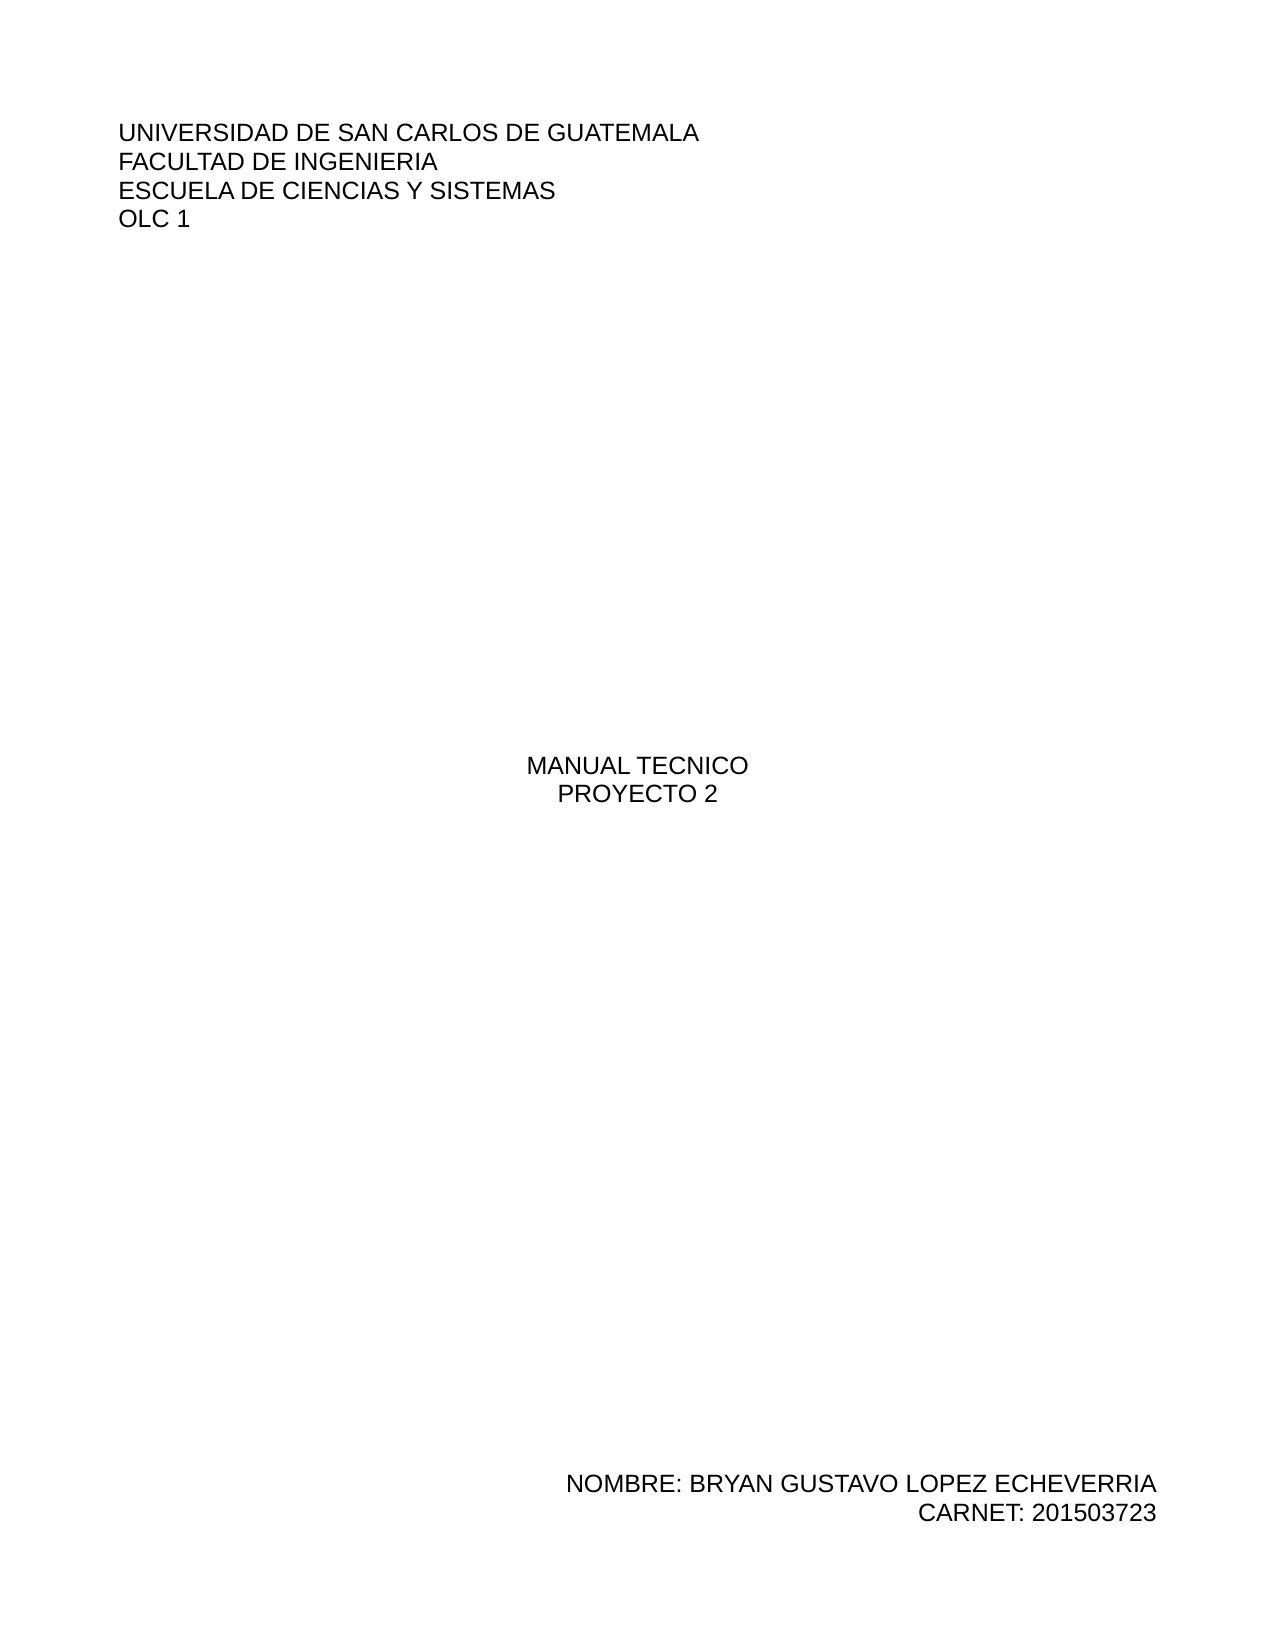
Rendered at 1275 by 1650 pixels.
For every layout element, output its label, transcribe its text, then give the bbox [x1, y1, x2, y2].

text PROYECTO 2 [118, 779, 1157, 808]
text CARNET: 201503723 [118, 1498, 1157, 1527]
text MANUAL TECNICO [118, 751, 1157, 779]
text OLC 1 [118, 204, 1157, 233]
text ESCUELA DE CIENCIAS Y SISTEMAS [118, 176, 1157, 204]
text NOMBRE: BRYAN GUSTAVO LOPEZ ECHEVERRIA [118, 1469, 1157, 1498]
text UNIVERSIDAD DE SAN CARLOS DE GUATEMALA [118, 118, 1157, 147]
text FACULTAD DE INGENIERIA [118, 147, 1157, 176]
